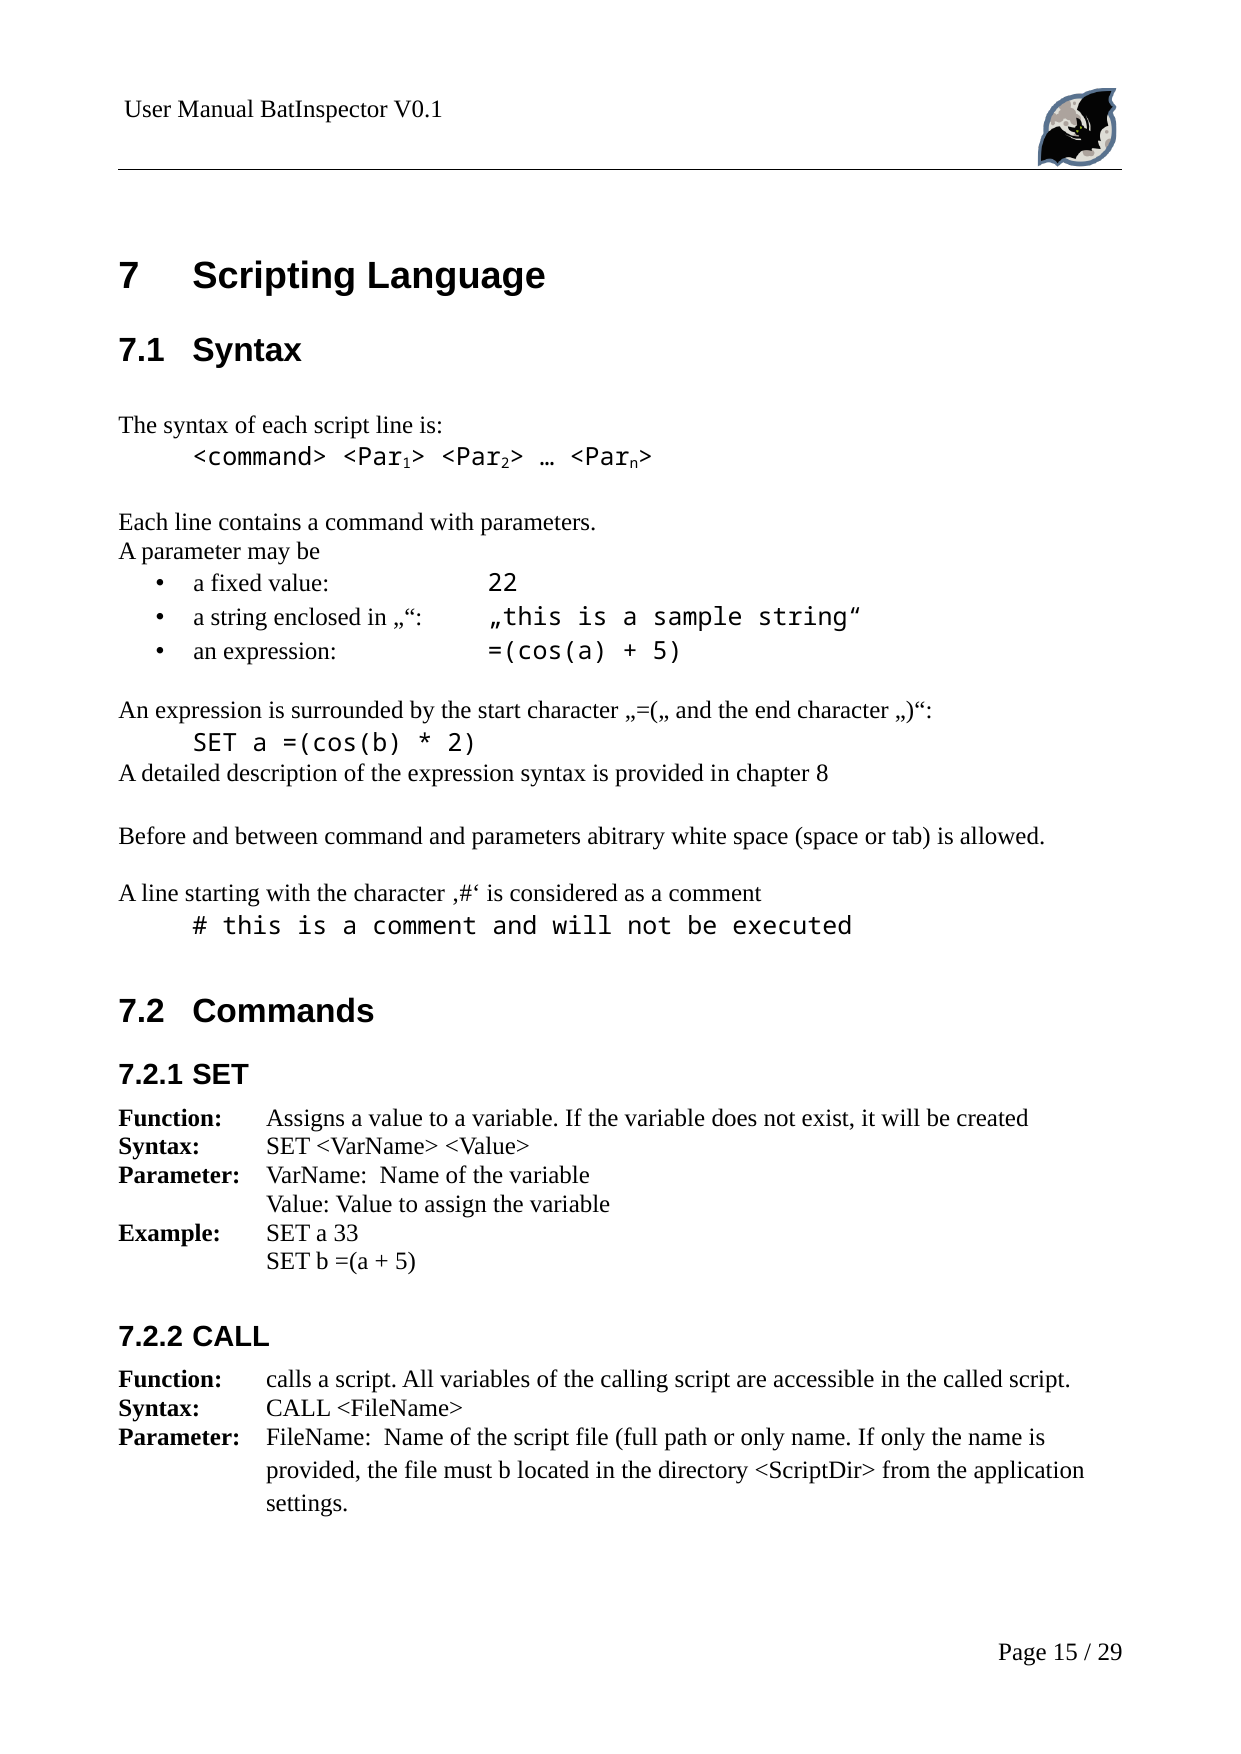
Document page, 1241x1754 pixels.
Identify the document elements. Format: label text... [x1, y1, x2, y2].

text <command> <Par1> <Par2> … <Parn> [118, 439, 1122, 473]
list an expression: =(cos(a) + 5) [156, 633, 1122, 667]
text Syntax: CALL <FileName> [118, 1393, 1122, 1422]
picture [1037, 88, 1117, 167]
text A parameter may be [118, 536, 1122, 564]
text Each line contains a command with parameters. [118, 507, 1122, 536]
subtitle SET [118, 1057, 1122, 1090]
text Parameter: VarName: Name of the variable Value: Value to assign the variable [118, 1160, 1122, 1218]
text Parameter: FileName: Name of the script file (full path or only name. If only the name is provided, the file must b located in the directory <ScriptDir> from the application settings. [118, 1422, 1122, 1517]
text Before and between command and parameters abitrary white space (space or tab) is allowed. [118, 821, 1122, 850]
text Function: calls a script. All variables of the calling script are accessible in the called script. [118, 1364, 1122, 1393]
subtitle Scripting Language [118, 253, 1122, 297]
text An expression is surrounded by the start character „=(„ and the end character „)“: [118, 695, 1122, 724]
text A line starting with the character ‚#‘ is considered as a comment [118, 878, 1122, 907]
text # this is a comment and will not be executed [118, 907, 1122, 941]
text A detailed description of the expression syntax is provided in chapter 8 [118, 758, 1122, 787]
list a string enclosed in „“: „this is a sample string“ [156, 598, 1122, 633]
text SET a =(cos(b) * 2) [118, 724, 1122, 758]
text Function: Assigns a value to a variable. If the variable does not exist, it will be created [118, 1103, 1122, 1131]
list a fixed value: 22 [156, 564, 1122, 598]
subtitle CALL [118, 1318, 1122, 1352]
subtitle Syntax [118, 330, 1122, 369]
text Syntax: SET <VarName> <Value> [118, 1131, 1122, 1160]
subtitle Commands [118, 991, 1122, 1029]
text The syntax of each script line is: [118, 410, 1122, 439]
text Example: SET a 33 SET b =(a + 5) [118, 1218, 1122, 1275]
